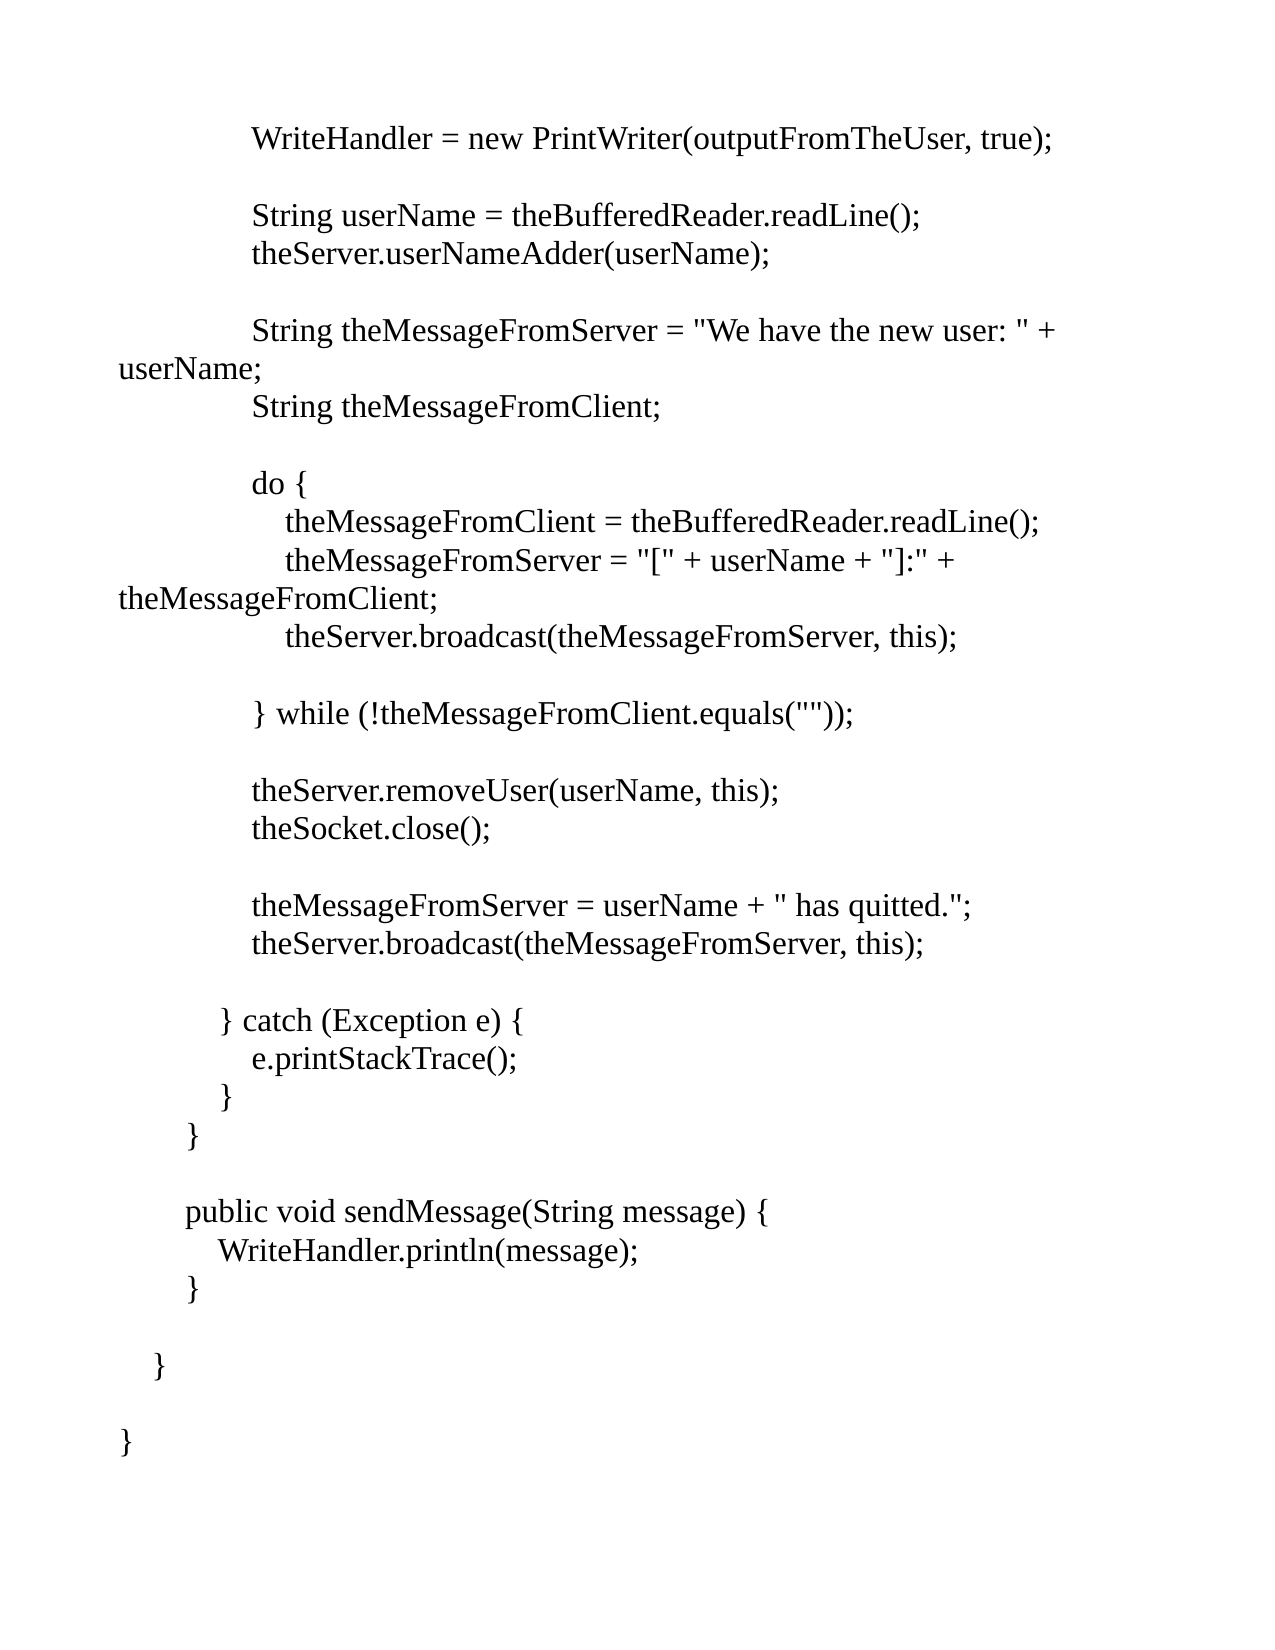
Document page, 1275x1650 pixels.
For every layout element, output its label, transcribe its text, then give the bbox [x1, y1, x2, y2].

text String theMessageFromClient; [118, 386, 1157, 425]
text String theMessageFromServer = "We have the new user: " + userName; [118, 310, 1157, 386]
text theMessageFromClient = theBufferedReader.readLine(); [118, 501, 1157, 540]
text theMessageFromServer = "[" + userName + "]:" + theMessageFromClient; [118, 540, 1157, 616]
text } [118, 1345, 1157, 1383]
text } [118, 1421, 1157, 1460]
text public void sendMessage(String message) { [118, 1191, 1157, 1230]
text } catch (Exception e) { [118, 1000, 1157, 1038]
text WriteHandler.println(message); [118, 1230, 1157, 1268]
text } [118, 1115, 1157, 1153]
text } [118, 1076, 1157, 1115]
text String userName = theBufferedReader.readLine(); [118, 195, 1157, 233]
text } [118, 1268, 1157, 1306]
text WriteHandler = new PrintWriter(outputFromTheUser, true); [118, 118, 1157, 156]
text theServer.broadcast(theMessageFromServer, this); [118, 616, 1157, 655]
text theServer.broadcast(theMessageFromServer, this); [118, 923, 1157, 961]
text do { [118, 463, 1157, 501]
text theServer.removeUser(userName, this); [118, 770, 1157, 808]
text } while (!theMessageFromClient.equals("")); [118, 693, 1157, 731]
text theSocket.close(); [118, 808, 1157, 846]
text e.printStackTrace(); [118, 1038, 1157, 1076]
text theMessageFromServer = userName + " has quitted."; [118, 885, 1157, 923]
text theServer.userNameAdder(userName); [118, 233, 1157, 271]
